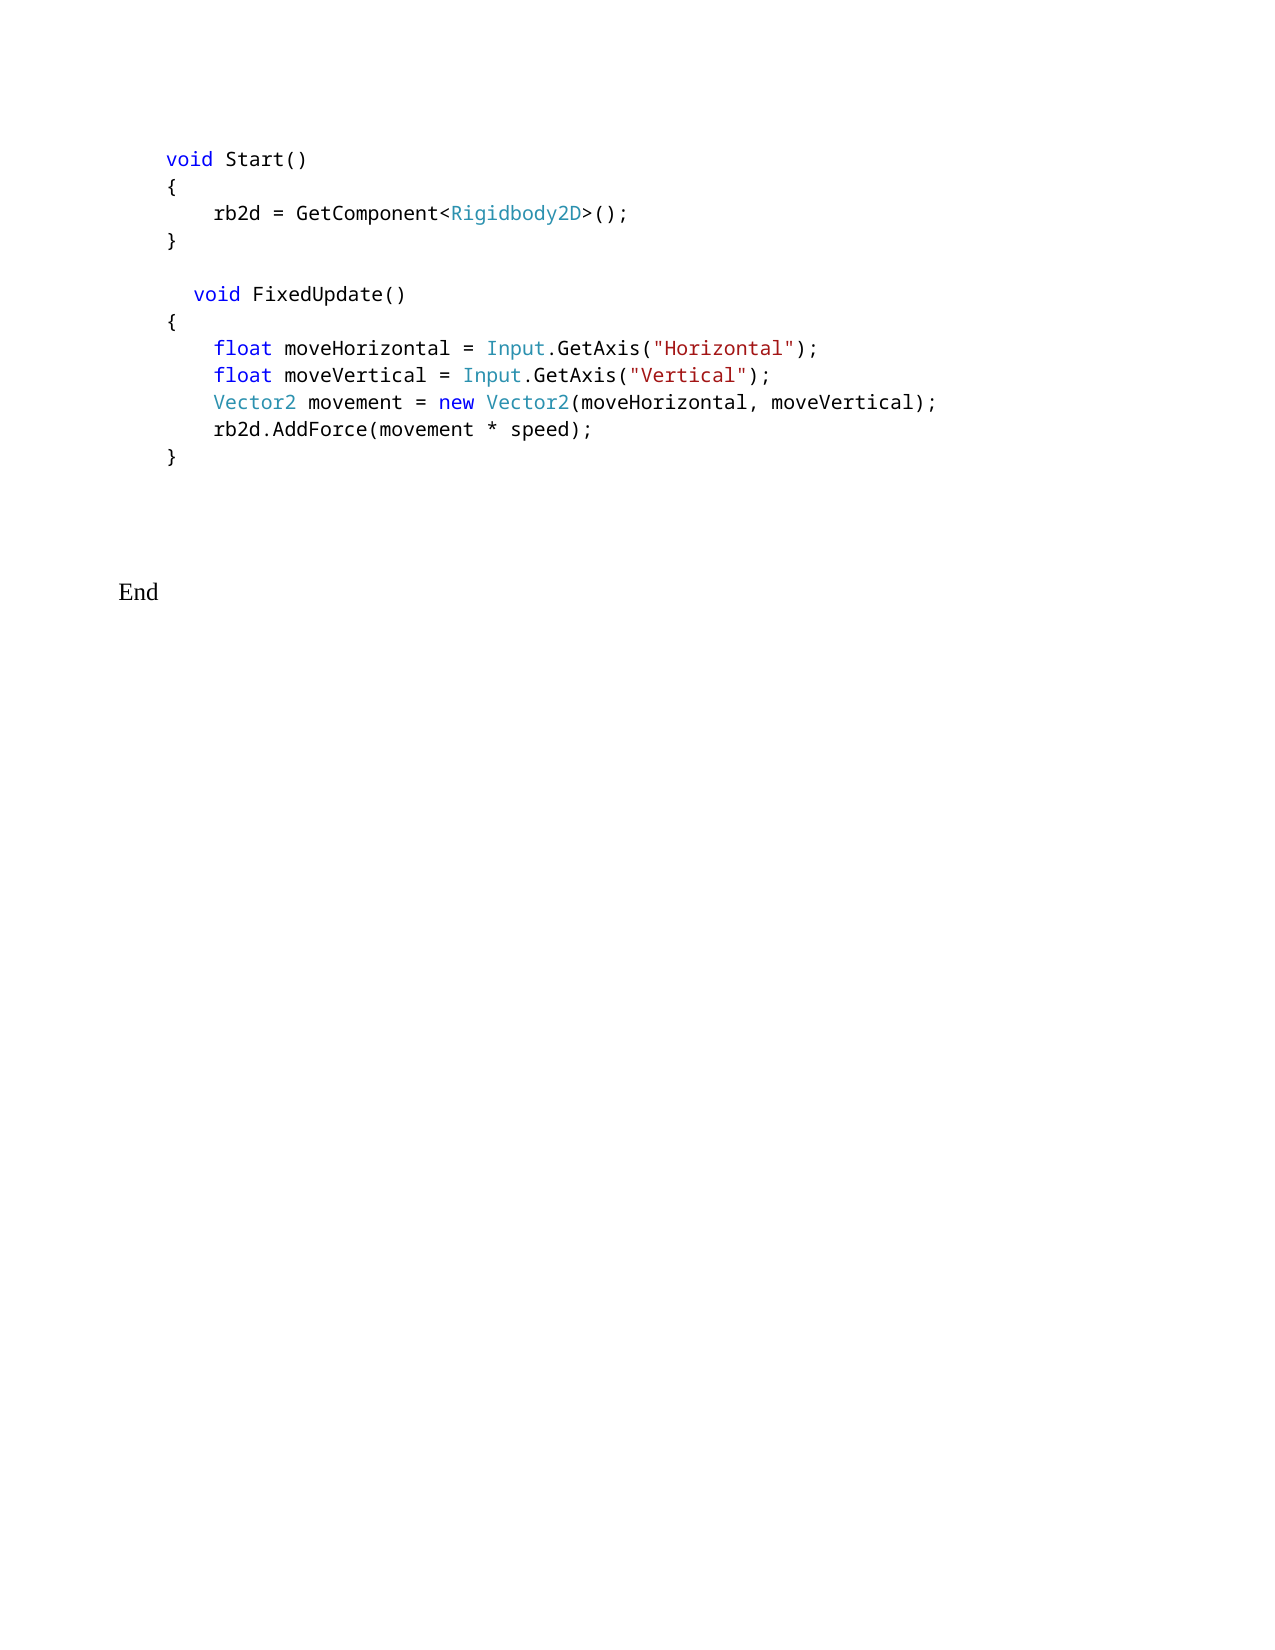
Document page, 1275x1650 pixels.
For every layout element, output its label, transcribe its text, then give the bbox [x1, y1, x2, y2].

text { [118, 307, 1157, 334]
text float moveVertical = Input.GetAxis("Vertical"); [118, 361, 1157, 388]
text { [118, 172, 1157, 199]
text rb2d = GetComponent<Rigidbody2D>(); [118, 199, 1157, 226]
text } [118, 442, 1157, 469]
text rb2d.AddForce(movement * speed); [118, 415, 1157, 442]
text End [118, 577, 1157, 606]
text } [118, 226, 1157, 253]
text void Start() [118, 145, 1157, 172]
text float moveHorizontal = Input.GetAxis("Horizontal"); [118, 334, 1157, 361]
text Vector2 movement = new Vector2(moveHorizontal, moveVertical); [118, 388, 1157, 415]
text void FixedUpdate() [118, 280, 1157, 307]
